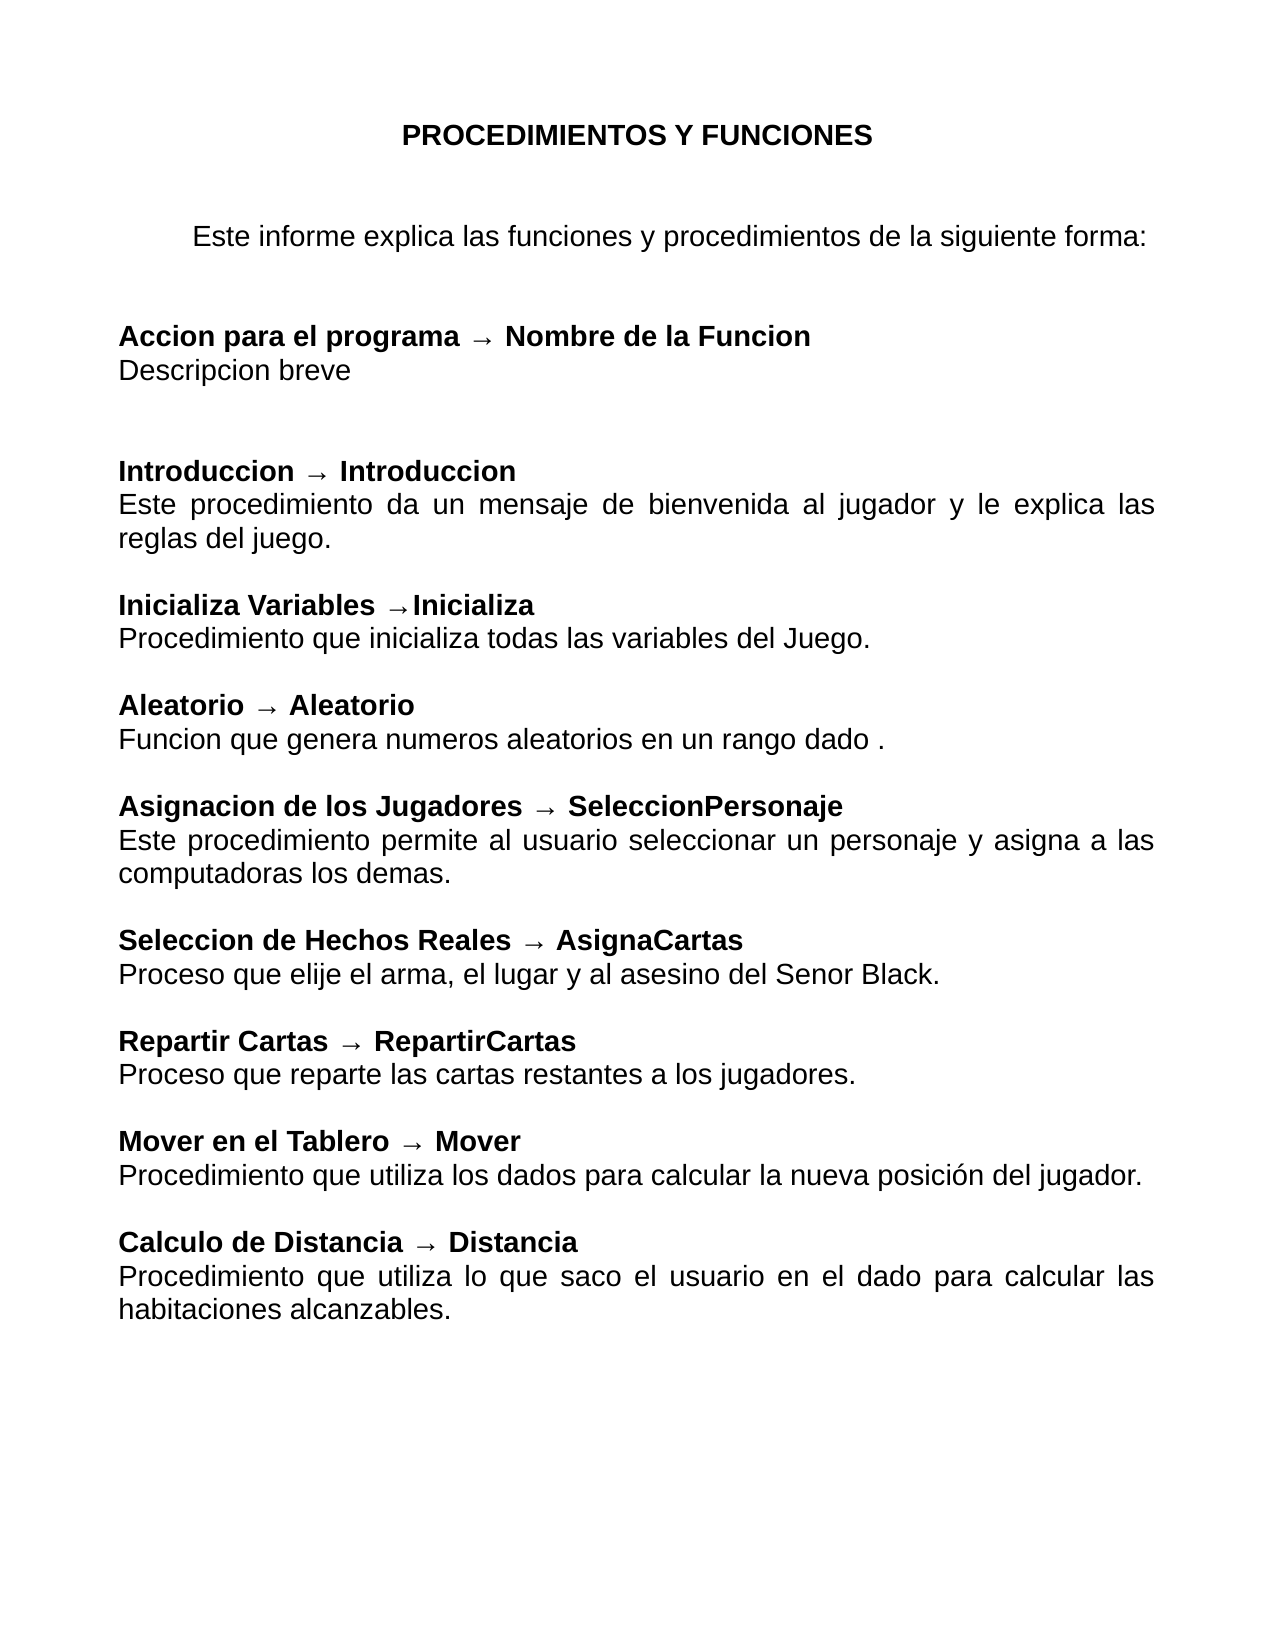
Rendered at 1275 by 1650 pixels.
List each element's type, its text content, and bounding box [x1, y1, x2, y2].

text Descripcion breve [118, 353, 1157, 386]
text Repartir Cartas → RepartirCartas [118, 1024, 1157, 1057]
text Este informe explica las funciones y procedimientos de la siguiente forma: [118, 219, 1157, 252]
text Este procedimiento da un mensaje de bienvenida al jugador y le explica las reglas del juego. [118, 487, 1157, 554]
text Mover en el Tablero → Mover [118, 1124, 1157, 1158]
text Aleatorio → Aleatorio [118, 688, 1157, 722]
text Calculo de Distancia → Distancia [118, 1225, 1157, 1258]
text Inicializa Variables →Inicializa [118, 588, 1157, 621]
text Introduccion → Introduccion [118, 453, 1157, 487]
text Proceso que elije el arma, el lugar y al asesino del Senor Black. [118, 957, 1157, 990]
text Procedimiento que inicializa todas las variables del Juego. [118, 621, 1157, 655]
text Asignacion de los Jugadores → SeleccionPersonaje [118, 789, 1157, 822]
text Funcion que genera numeros aleatorios en un rango dado . [118, 722, 1157, 755]
text Este procedimiento permite al usuario seleccionar un personaje y asigna a las computadoras los demas. [118, 822, 1157, 889]
text Procedimiento que utiliza los dados para calcular la nueva posición del jugador. [118, 1158, 1157, 1191]
text PROCEDIMIENTOS Y FUNCIONES [118, 118, 1157, 152]
text Accion para el programa → Nombre de la Funcion [118, 319, 1157, 353]
text Procedimiento que utiliza lo que saco el usuario en el dado para calcular las habitaciones alcanzables. [118, 1258, 1157, 1326]
text Seleccion de Hechos Reales → AsignaCartas [118, 923, 1157, 957]
text Proceso que reparte las cartas restantes a los jugadores. [118, 1057, 1157, 1091]
